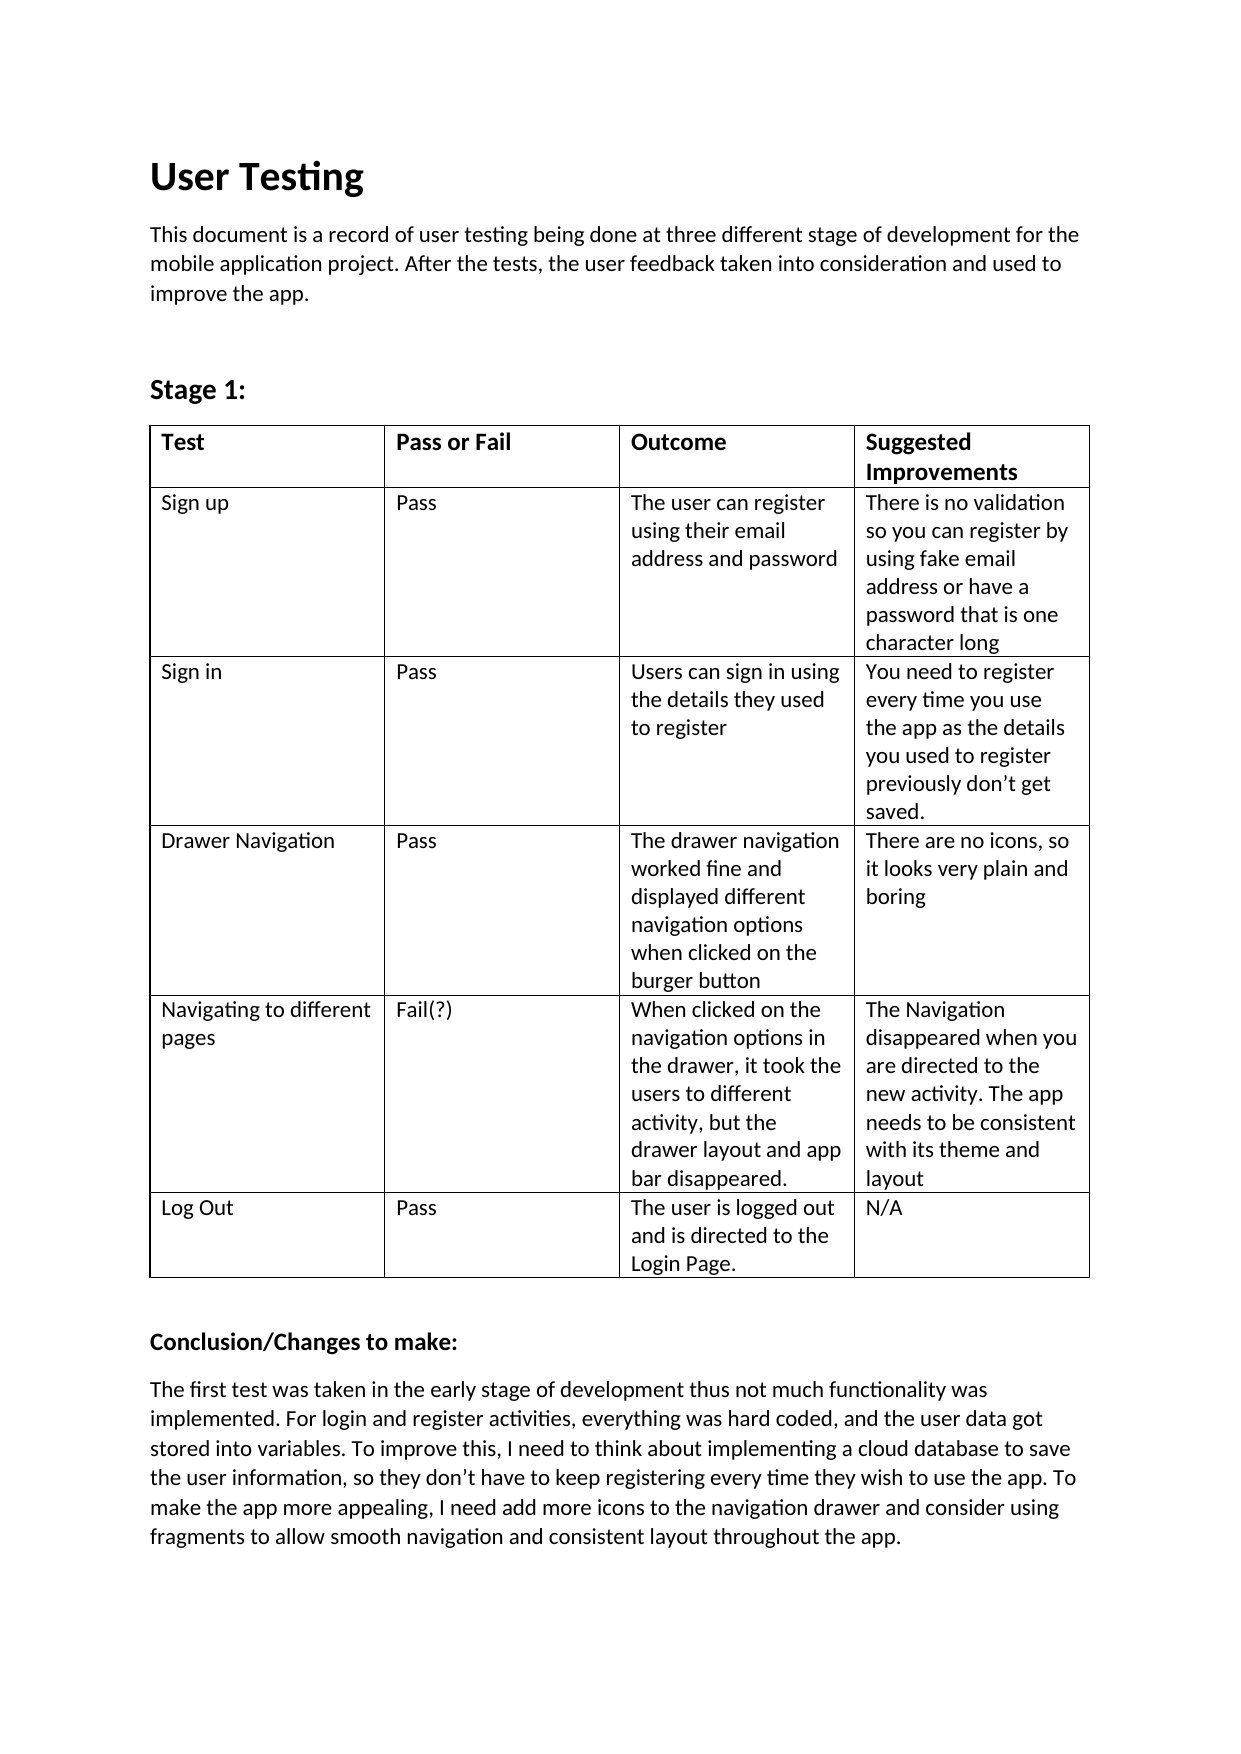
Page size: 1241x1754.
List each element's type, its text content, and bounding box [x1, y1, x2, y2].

table_cell The user is logged out and is directed to the Login Page. [620, 1193, 854, 1277]
table_cell There is no validation so you can register by using fake email address or have a password that is one character long [855, 488, 1089, 656]
text User Testing [150, 150, 1090, 201]
table_cell The drawer navigation worked fine and displayed different navigation options when clicked on the burger button [620, 826, 854, 994]
table_cell Log Out [151, 1193, 384, 1277]
table_cell Pass [385, 826, 619, 994]
table_cell Fail(?) [385, 996, 619, 1192]
table_cell Users can sign in using the details they used to register [620, 657, 854, 825]
table_cell You need to register every time you use the app as the details you used to register previously don’t get saved. [855, 657, 1089, 825]
table_cell Pass [385, 657, 619, 825]
table_cell Sign in [151, 657, 384, 825]
table_cell N/A [855, 1193, 1089, 1277]
table_header Test [151, 426, 384, 487]
text The first test was taken in the early stage of development thus not much functionality was implemented. For login and register activities, everything was hard coded, and the user data got stored into variables. To improve this, I need to think about implementing a cloud database to save the user information, so they don’t have to keep registering every time they wish to use the app. To make the app more appealing, I need add more icons to the navigation drawer and consider using fragments to allow smooth navigation and consistent layout throughout the app. [150, 1375, 1090, 1550]
table_cell Navigating to different pages [151, 996, 384, 1192]
table_cell Pass [385, 1193, 619, 1277]
table_header Outcome [620, 426, 854, 487]
table_cell When clicked on the navigation options in the drawer, it took the users to different activity, but the drawer layout and app bar disappeared. [620, 996, 854, 1192]
table_cell There are no icons, so it looks very plain and boring [855, 826, 1089, 994]
table_header Pass or Fail [385, 426, 619, 487]
table_cell Sign up [151, 488, 384, 656]
table_cell Pass [385, 488, 619, 656]
table_cell The user can register using their email address and password [620, 488, 854, 656]
text Conclusion/Changes to make: [150, 1326, 1090, 1357]
text Stage 1: [150, 371, 1090, 406]
text This document is a record of user testing being done at three different stage of development for the mobile application project. After the tests, the user feedback taken into consideration and used to improve the app. [150, 220, 1090, 307]
table_header Suggested Improvements [855, 426, 1089, 487]
table_cell Drawer Navigation [151, 826, 384, 994]
table_cell The Navigation disappeared when you are directed to the new activity. The app needs to be consistent with its theme and layout [855, 996, 1089, 1192]
